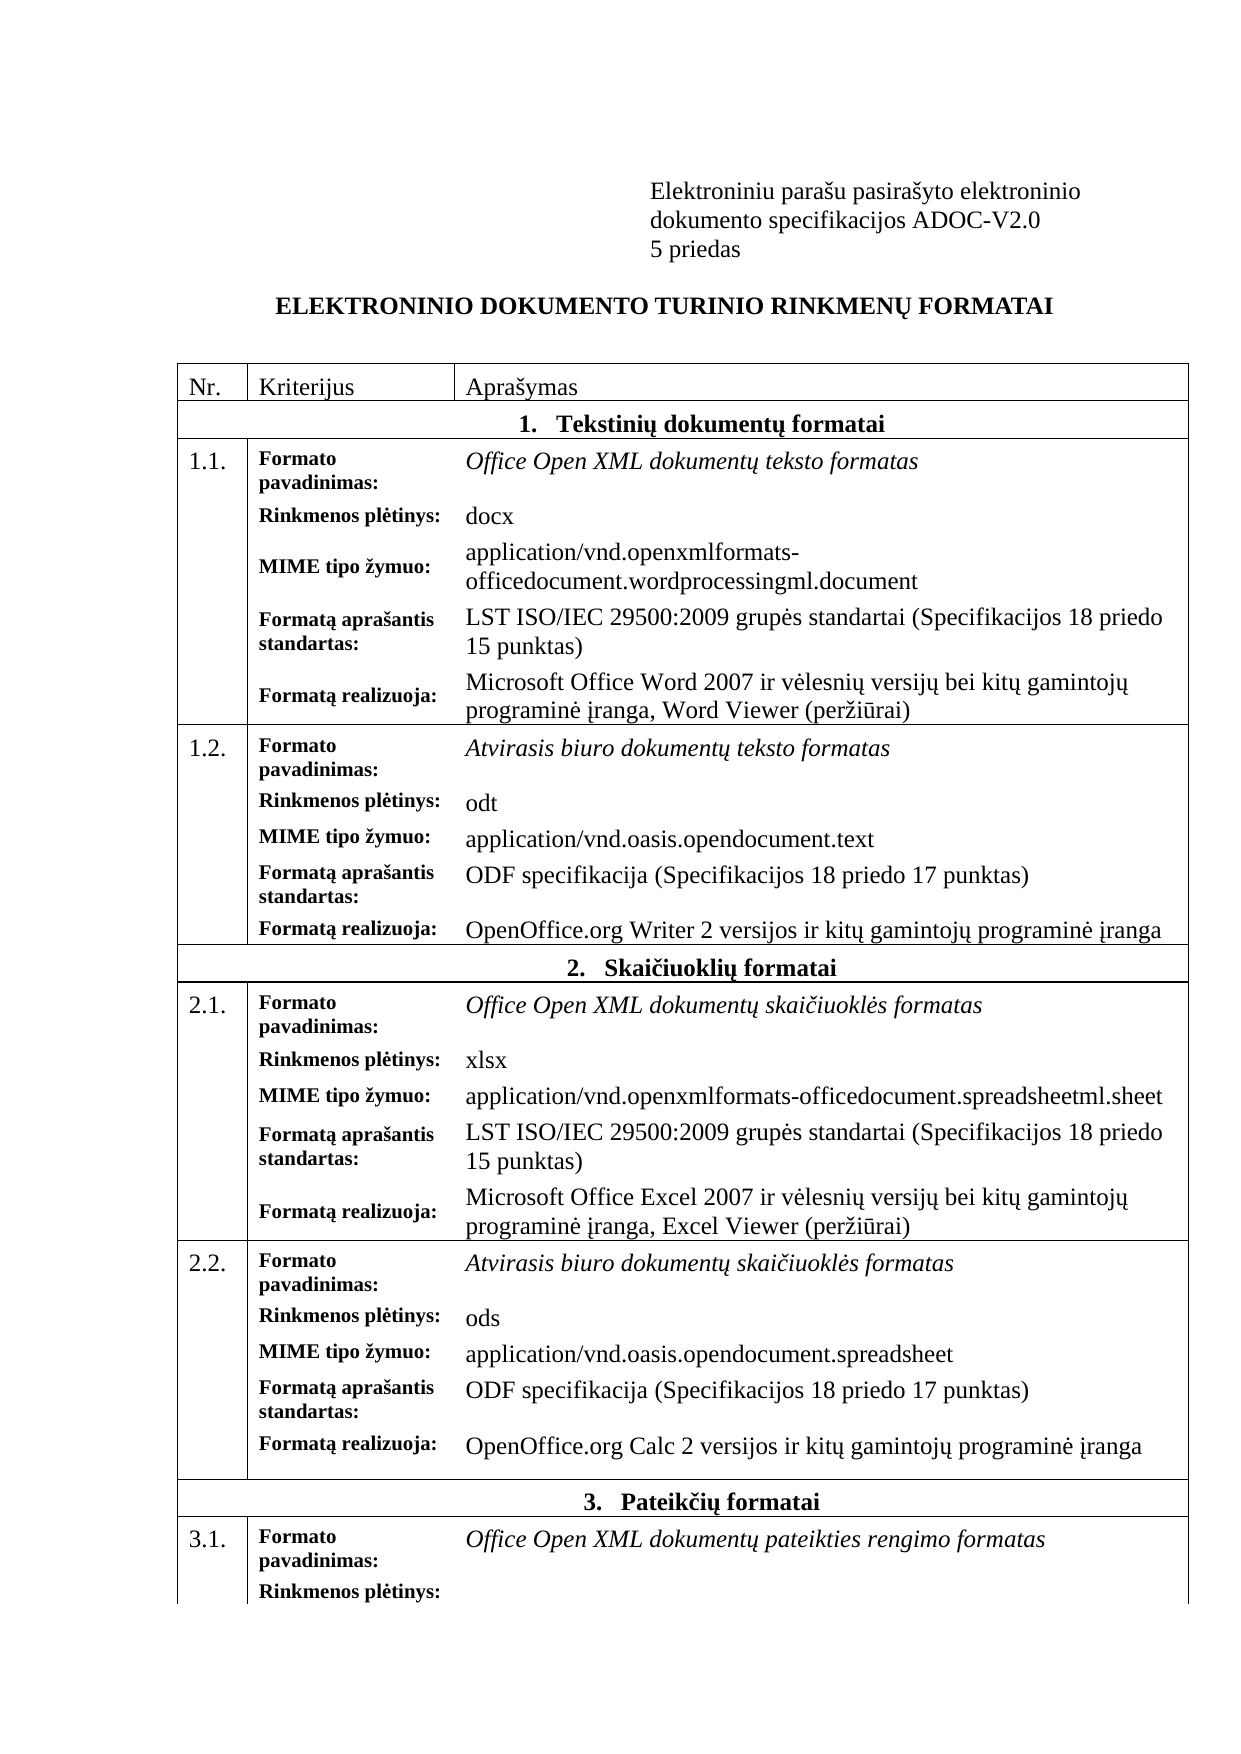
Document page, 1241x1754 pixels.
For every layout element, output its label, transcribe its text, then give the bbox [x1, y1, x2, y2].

table_cell LST ISO/IEC 29500:2009 grupės standartai (Specifikacijos 18 priedo 15 punktas) [454, 1110, 1188, 1175]
table_cell 2.1. [178, 983, 247, 1038]
table_cell Formatą realizuoja: [248, 660, 454, 724]
table_cell application/vnd.openxmlformats-officedocument.spreadsheetml.sheet [454, 1074, 1188, 1110]
table_cell [178, 1460, 247, 1479]
text 5 priedas [650, 234, 1163, 263]
table_header Aprašymas [455, 364, 1188, 400]
table_cell Formato pavadinimas: [248, 983, 454, 1038]
table_cell 1.1. [178, 439, 247, 494]
table_cell Formato pavadinimas: [248, 1241, 454, 1296]
table_cell odt [454, 781, 1188, 817]
table_cell application/vnd.oasis.opendocument.text [454, 817, 1188, 853]
table_cell 2.2. [178, 1241, 247, 1296]
table_cell Atvirasis biuro dokumentų teksto formatas [454, 725, 1188, 781]
table_cell [178, 1332, 247, 1368]
table_header Nr. [178, 364, 247, 400]
table_cell [178, 1368, 247, 1423]
table_cell Microsoft Office Excel 2007 ir vėlesnių versijų bei kitų gamintojų programinė įranga, Excel Viewer (peržiūrai) [454, 1175, 1188, 1239]
table_cell Formatą aprašantis standartas: [248, 1368, 454, 1423]
table_cell Rinkmenos plėtinys: [248, 494, 454, 530]
table_cell Formatą realizuoja: [248, 908, 454, 944]
table_cell [178, 595, 247, 659]
table_cell Office Open XML dokumentų pateikties rengimo formatas [454, 1517, 1188, 1572]
table_cell Formato pavadinimas: [248, 439, 454, 494]
table_cell [178, 494, 247, 530]
table_cell ODF specifikacija (Specifikacijos 18 priedo 17 punktas) [454, 1368, 1188, 1423]
table_cell 1. Tekstinių dokumentų formatai [178, 401, 1188, 437]
table_cell Formatą aprašantis standartas: [248, 595, 454, 659]
table_cell 1.2. [178, 725, 247, 781]
table_cell Office Open XML dokumentų skaičiuoklės formatas [454, 983, 1188, 1038]
table_header Kriterijus [248, 364, 454, 400]
text Elektroninio dokumento Turinio rinkmenų formatai [177, 291, 1152, 320]
table_cell 3. Pateikčių formatai [178, 1480, 1188, 1516]
table_cell [178, 853, 247, 908]
table_cell Formatą aprašantis standartas: [248, 853, 454, 908]
table_cell [454, 1460, 1188, 1479]
table_cell MIME tipo žymuo: [248, 1332, 454, 1368]
table_cell OpenOffice.org Calc 2 versijos ir kitų gamintojų programinė įranga [454, 1424, 1188, 1459]
table_cell [178, 1296, 247, 1332]
table_cell [454, 1572, 1188, 1603]
table_cell Formato pavadinimas: [248, 1517, 454, 1572]
table_cell MIME tipo žymuo: [248, 1074, 454, 1110]
table_cell Formato pavadinimas: [248, 725, 454, 781]
table_cell Rinkmenos plėtinys: [248, 781, 454, 817]
table_cell application/vnd.openxmlformats-officedocument.wordprocessingml.document [454, 530, 1188, 595]
table_cell Rinkmenos plėtinys: [248, 1572, 454, 1603]
table_cell Formatą realizuoja: [248, 1175, 454, 1239]
table_cell [178, 530, 247, 595]
table_cell xlsx [454, 1038, 1188, 1074]
table_cell 3.1. [178, 1517, 247, 1572]
table_cell [178, 817, 247, 853]
table_cell ods [454, 1296, 1188, 1332]
table_cell Office Open XML dokumentų teksto formatas [454, 439, 1188, 494]
table_cell Atvirasis biuro dokumentų skaičiuoklės formatas [454, 1241, 1188, 1296]
table_cell [178, 1038, 247, 1074]
table_cell Formatą aprašantis standartas: [248, 1110, 454, 1175]
table_cell [178, 1424, 247, 1459]
table_cell application/vnd.oasis.opendocument.spreadsheet [454, 1332, 1188, 1368]
text Elektroniniu parašu pasirašyto elektroninio dokumento specifikacijos ADOC-V2.0 [650, 176, 1152, 234]
table_cell [178, 660, 247, 724]
table_cell Rinkmenos plėtinys: [248, 1038, 454, 1074]
table_cell Microsoft Office Word 2007 ir vėlesnių versijų bei kitų gamintojų programinė įranga, Word Viewer (peržiūrai) [454, 660, 1188, 724]
table_cell [178, 1074, 247, 1110]
table_cell 2. Skaičiuoklių formatai [178, 945, 1188, 981]
table_cell Formatą realizuoja: [248, 1424, 454, 1459]
table_cell MIME tipo žymuo: [248, 817, 454, 853]
table_cell [178, 1572, 247, 1603]
table_cell Rinkmenos plėtinys: [248, 1296, 454, 1332]
table_cell ODF specifikacija (Specifikacijos 18 priedo 17 punktas) [454, 853, 1188, 908]
table_cell MIME tipo žymuo: [248, 530, 454, 595]
table_cell [248, 1460, 454, 1479]
table_cell docx [454, 494, 1188, 530]
table_cell LST ISO/IEC 29500:2009 grupės standartai (Specifikacijos 18 priedo 15 punktas) [454, 595, 1188, 659]
table_cell [178, 908, 247, 944]
table_cell [178, 1175, 247, 1239]
table_cell [178, 781, 247, 817]
table_cell [178, 1110, 247, 1175]
table_cell OpenOffice.org Writer 2 versijos ir kitų gamintojų programinė įranga [454, 908, 1188, 944]
